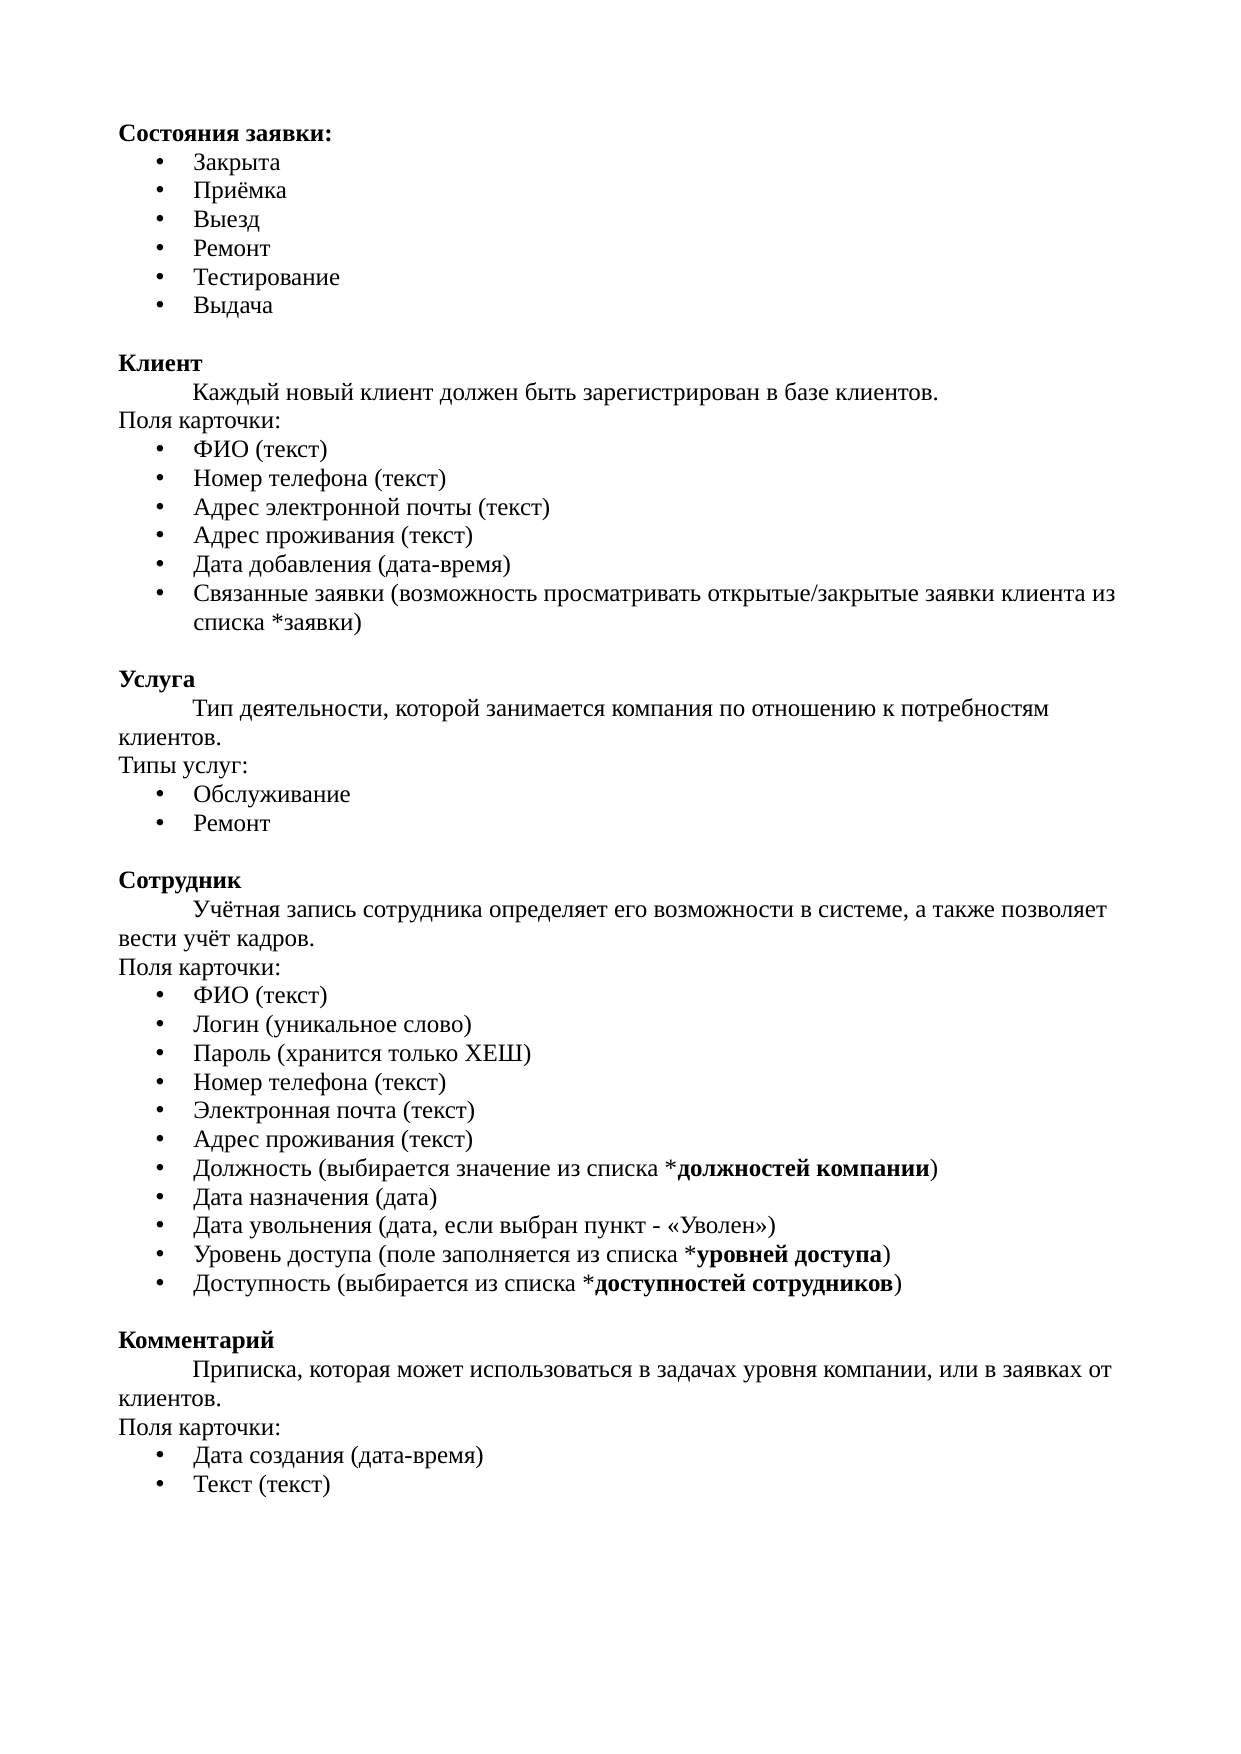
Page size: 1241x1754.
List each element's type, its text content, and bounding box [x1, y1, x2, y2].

list Электронная почта (текст) [156, 1096, 1122, 1124]
text Поля карточки: [118, 952, 1122, 981]
text Учётная запись сотрудника определяет его возможности в системе, а также позволяет вести учёт кадров. [118, 894, 1122, 952]
list Ремонт [156, 808, 1122, 837]
list Дата назначения (дата) [156, 1182, 1122, 1211]
list Пароль (хранится только ХЕШ) [156, 1038, 1122, 1067]
text Тип деятельности, которой занимается компания по отношению к потребностям клиентов. [118, 693, 1122, 751]
list Номер телефона (текст) [156, 463, 1122, 492]
list Адрес проживания (текст) [156, 1124, 1122, 1153]
list Доступность (выбирается из списка *доступностей сотрудников) [156, 1268, 1122, 1297]
text Поля карточки: [118, 1412, 1122, 1441]
list Связанные заявки (возможность просматривать открытые/закрытые заявки клиента из списка *заявки) [156, 578, 1122, 636]
list Адрес электронной почты (текст) [156, 492, 1122, 521]
text Состояния заявки: [118, 118, 1122, 147]
list Логин (уникальное слово) [156, 1009, 1122, 1038]
text Услуга [118, 664, 1122, 693]
list Должность (выбирается значение из списка *должностей компании) [156, 1153, 1122, 1182]
list Дата добавления (дата-время) [156, 549, 1122, 578]
list Текст (текст) [156, 1469, 1122, 1498]
text Поля карточки: [118, 406, 1122, 434]
text Каждый новый клиент должен быть зарегистрирован в базе клиентов. [118, 377, 1122, 406]
list Номер телефона (текст) [156, 1067, 1122, 1096]
list Тестирование [156, 262, 1122, 291]
text Комментарий [118, 1326, 1122, 1354]
list Приёмка [156, 176, 1122, 204]
text Клиент [118, 348, 1122, 377]
list Закрыта [156, 147, 1122, 176]
list Уровень доступа (поле заполняется из списка *уровней доступа) [156, 1239, 1122, 1268]
list Выдача [156, 291, 1122, 319]
list Обслуживание [156, 779, 1122, 808]
list Выезд [156, 204, 1122, 233]
list Ремонт [156, 233, 1122, 262]
list ФИО (текст) [156, 434, 1122, 463]
list Дата увольнения (дата, если выбран пункт - «Уволен») [156, 1211, 1122, 1239]
text Сотрудник [118, 866, 1122, 894]
list ФИО (текст) [156, 981, 1122, 1009]
text Приписка, которая может использоваться в задачах уровня компании, или в заявках от клиентов. [118, 1354, 1122, 1412]
text Типы услуг: [118, 751, 1122, 779]
list Дата создания (дата-время) [156, 1441, 1122, 1469]
list Адрес проживания (текст) [156, 521, 1122, 549]
